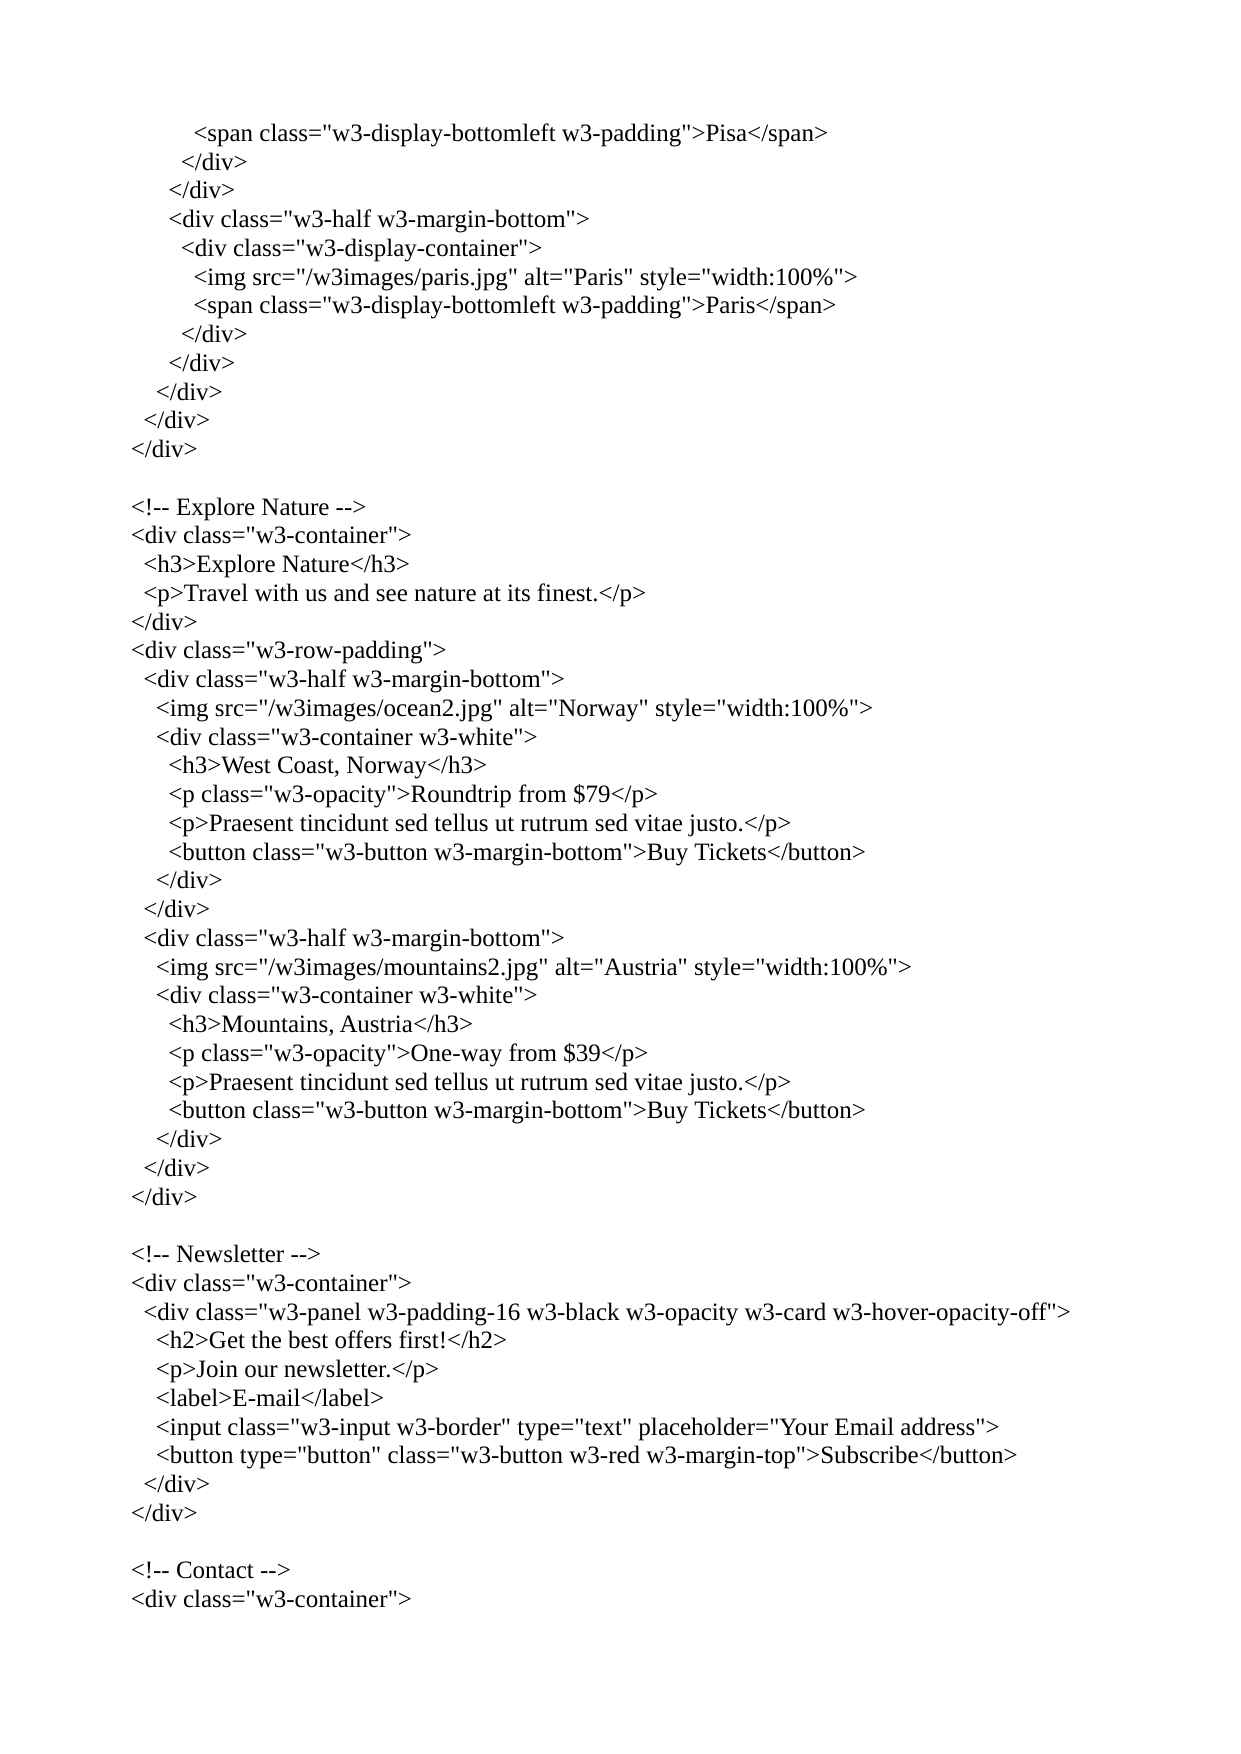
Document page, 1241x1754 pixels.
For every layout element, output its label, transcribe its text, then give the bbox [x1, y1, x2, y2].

text <label>E-mail</label> [118, 1383, 1122, 1412]
text </div> [118, 894, 1122, 923]
text </div> [118, 319, 1122, 348]
text <div class="w3-half w3-margin-bottom"> [118, 664, 1122, 693]
text <p>Praesent tincidunt sed tellus ut rutrum sed vitae justo.</p> [118, 1067, 1122, 1096]
text </div> [118, 1469, 1122, 1498]
text <!-- Explore Nature --> [118, 492, 1122, 521]
text <button class="w3-button w3-margin-bottom">Buy Tickets</button> [118, 1096, 1122, 1124]
text <input class="w3-input w3-border" type="text" placeholder="Your Email address"> [118, 1412, 1122, 1441]
text <p>Join our newsletter.</p> [118, 1354, 1122, 1383]
text <div class="w3-half w3-margin-bottom"> [118, 204, 1122, 233]
text <img src="/w3images/mountains2.jpg" alt="Austria" style="width:100%"> [118, 952, 1122, 981]
text <!-- Contact --> [118, 1556, 1122, 1584]
text </div> [118, 406, 1122, 434]
text <div class="w3-container w3-white"> [118, 722, 1122, 751]
text <div class="w3-container"> [118, 521, 1122, 549]
text <img src="/w3images/paris.jpg" alt="Paris" style="width:100%"> [118, 262, 1122, 291]
text </div> [118, 176, 1122, 204]
text <!-- Newsletter --> [118, 1239, 1122, 1268]
text <div class="w3-half w3-margin-bottom"> [118, 923, 1122, 952]
text <div class="w3-container w3-white"> [118, 981, 1122, 1009]
text <h3>Mountains, Austria</h3> [118, 1009, 1122, 1038]
text </div> [118, 866, 1122, 894]
text <div class="w3-panel w3-padding-16 w3-black w3-opacity w3-card w3-hover-opacity-off"> [118, 1297, 1122, 1326]
text </div> [118, 1124, 1122, 1153]
text <p>Praesent tincidunt sed tellus ut rutrum sed vitae justo.</p> [118, 808, 1122, 837]
text </div> [118, 434, 1122, 463]
text <h2>Get the best offers first!</h2> [118, 1326, 1122, 1354]
text <p>Travel with us and see nature at its finest.</p> [118, 578, 1122, 607]
text <div class="w3-display-container"> [118, 233, 1122, 262]
text <div class="w3-row-padding"> [118, 636, 1122, 664]
text <button class="w3-button w3-margin-bottom">Buy Tickets</button> [118, 837, 1122, 866]
text <span class="w3-display-bottomleft w3-padding">Paris</span> [118, 291, 1122, 319]
text </div> [118, 377, 1122, 406]
text <h3>Explore Nature</h3> [118, 549, 1122, 578]
text <button type="button" class="w3-button w3-red w3-margin-top">Subscribe</button> [118, 1441, 1122, 1469]
text <h3>West Coast, Norway</h3> [118, 751, 1122, 779]
text <div class="w3-container"> [118, 1268, 1122, 1297]
text </div> [118, 147, 1122, 176]
text </div> [118, 1182, 1122, 1211]
text <p class="w3-opacity">Roundtrip from $79</p> [118, 779, 1122, 808]
text </div> [118, 1498, 1122, 1527]
text <p class="w3-opacity">One-way from $39</p> [118, 1038, 1122, 1067]
text </div> [118, 607, 1122, 636]
text </div> [118, 1153, 1122, 1182]
text <span class="w3-display-bottomleft w3-padding">Pisa</span> [118, 118, 1122, 147]
text <img src="/w3images/ocean2.jpg" alt="Norway" style="width:100%"> [118, 693, 1122, 722]
text <div class="w3-container"> [118, 1584, 1122, 1613]
text </div> [118, 348, 1122, 377]
